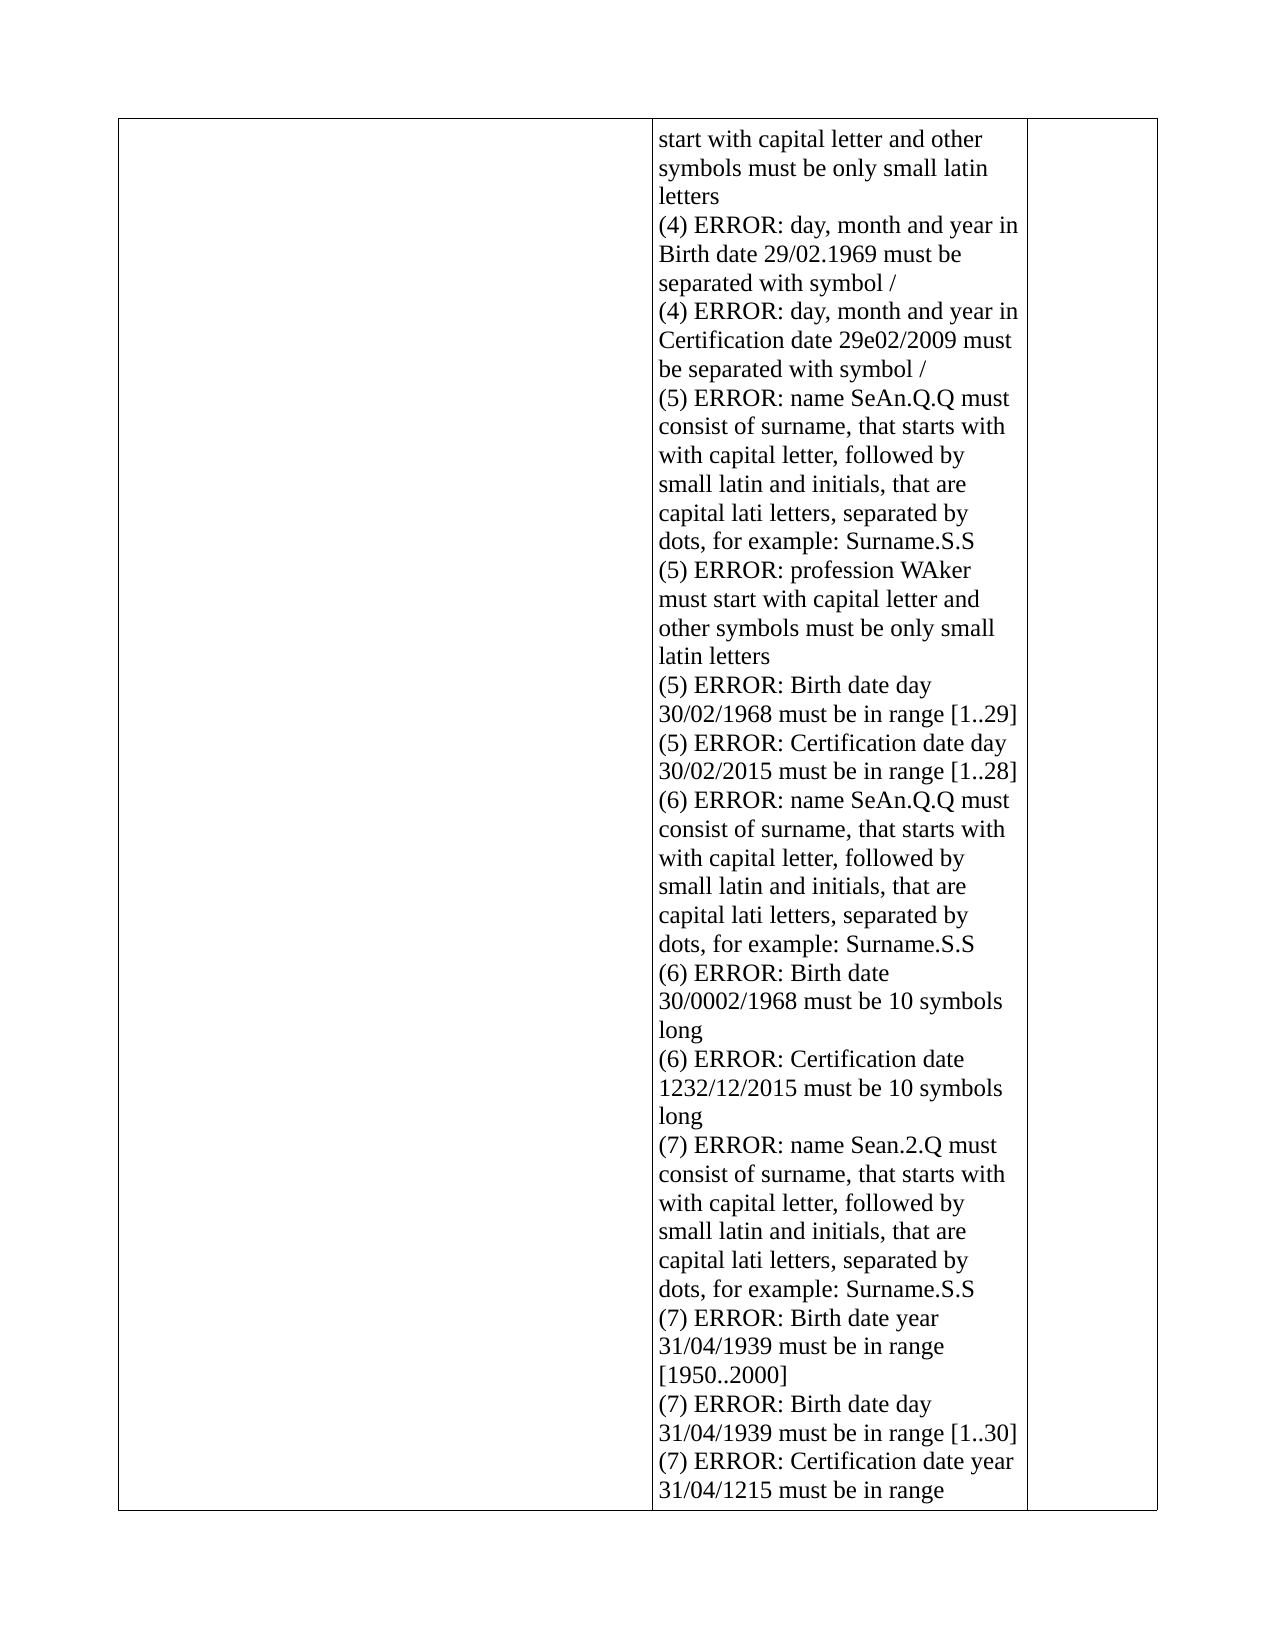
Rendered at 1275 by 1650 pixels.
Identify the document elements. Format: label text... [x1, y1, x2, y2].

table_cell [119, 119, 652, 1510]
table_cell start with capital letter and other symbols must be only small latin letters (4) ERROR: day, month and year in Birth date 29/02.1969 must be separated with symbol / (4) ERROR: day, month and year in Certification date 29e02/2009 must be separated with symbol / (5) ERROR: name SeAn.Q.Q must consist of surname, that starts with with capital letter, followed by small latin and initials, that are capital lati letters, separated by dots, for example: Surname.S.S (5) ERROR: profession WAker must start with capital letter and other symbols must be only small latin letters (5) ERROR: Birth date day 30/02/1968 must be in range [1..29] (5) ERROR: Certification date day 30/02/2015 must be in range [1..28] (6) ERROR: name SeAn.Q.Q must consist of surname, that starts with with capital letter, followed by small latin and initials, that are capital lati letters, separated by dots, for example: Surname.S.S (6) ERROR: Birth date 30/0002/1968 must be 10 symbols long (6) ERROR: Certification date 1232/12/2015 must be 10 symbols long (7) ERROR: name Sean.2.Q must consist of surname, that starts with with capital letter, followed by small latin and initials, that are capital lati letters, separated by dots, for example: Surname.S.S (7) ERROR: Birth date year 31/04/1939 must be in range [1950..2000] (7) ERROR: Birth date day 31/04/1939 must be in range [1..30] (7) ERROR: Certification date year 31/04/1215 must be in range [653, 119, 1027, 1510]
table_cell [1028, 119, 1157, 1510]
